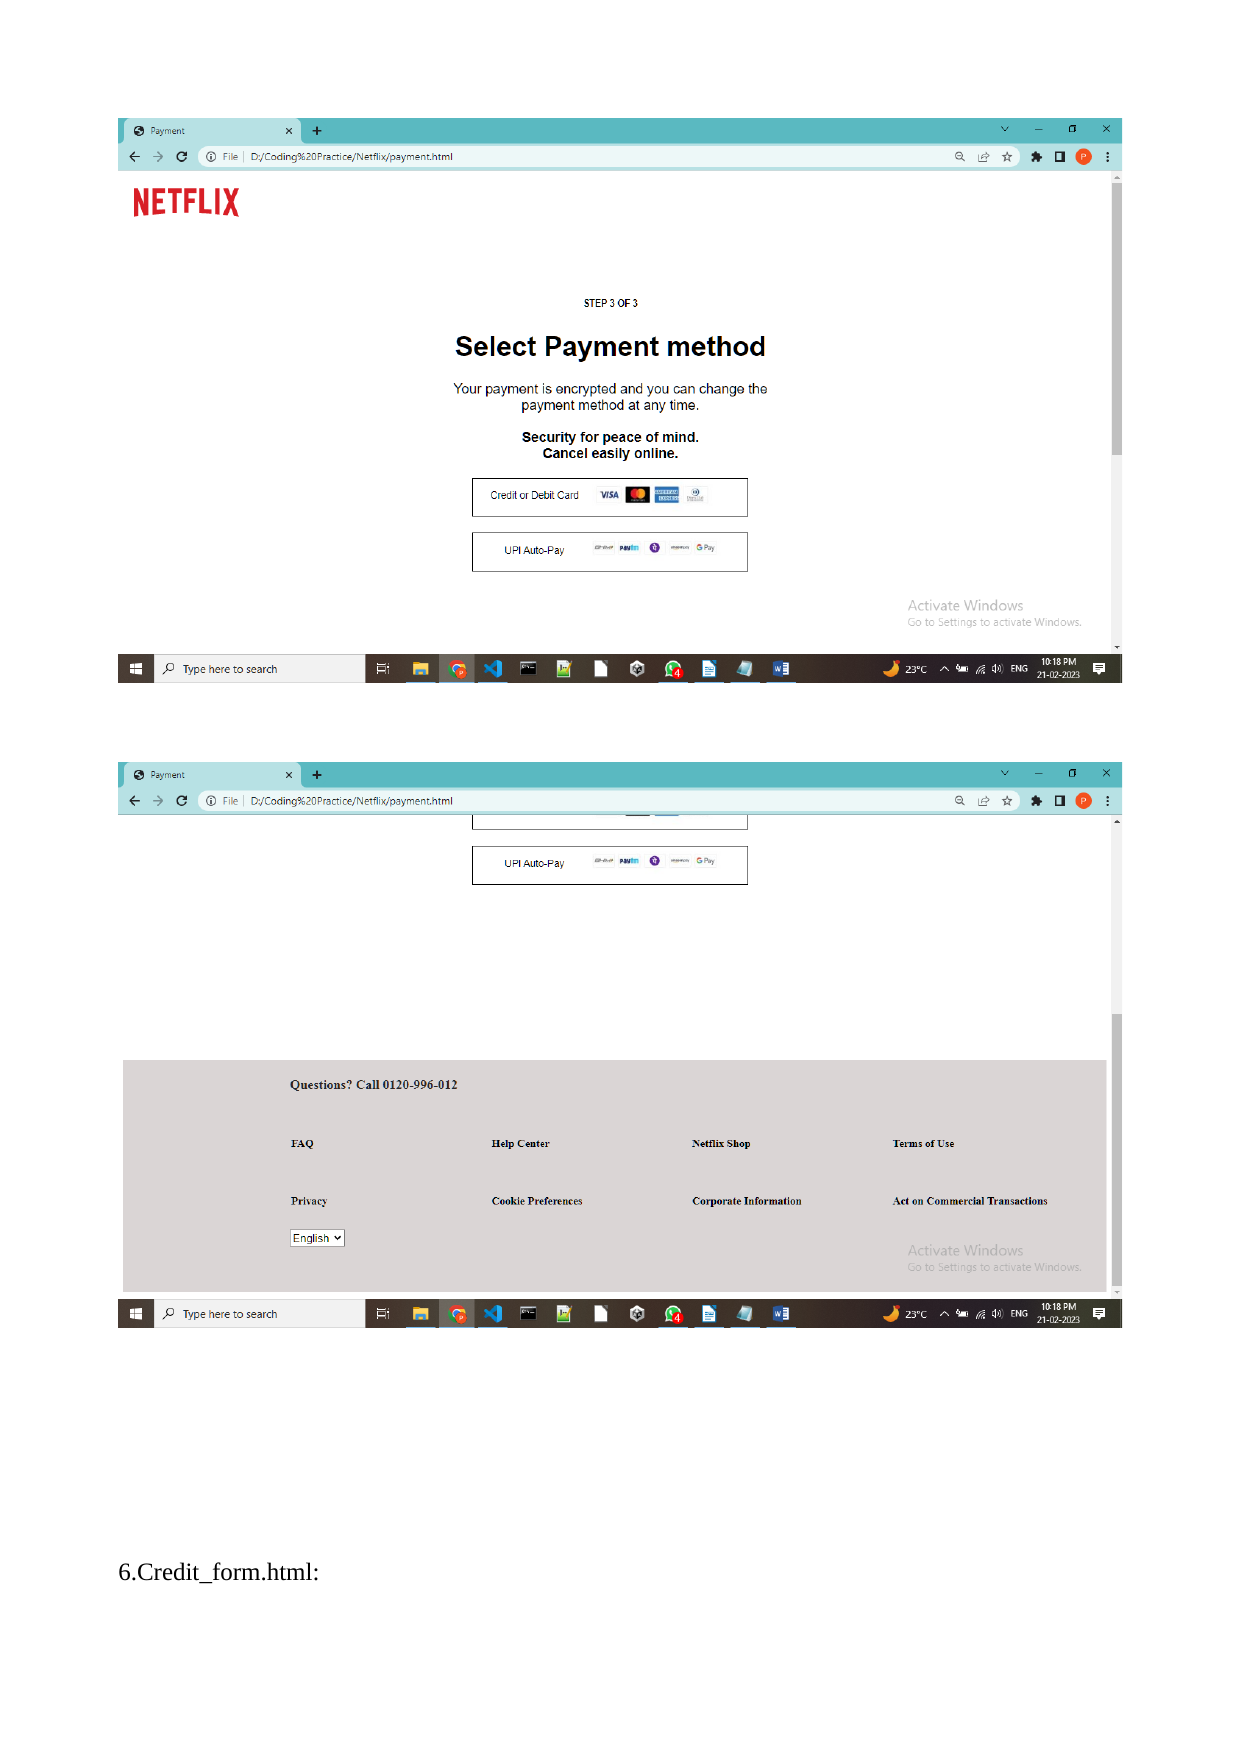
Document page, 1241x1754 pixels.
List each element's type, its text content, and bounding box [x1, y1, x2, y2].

text 6.Credit_form.html: [118, 1557, 1122, 1586]
